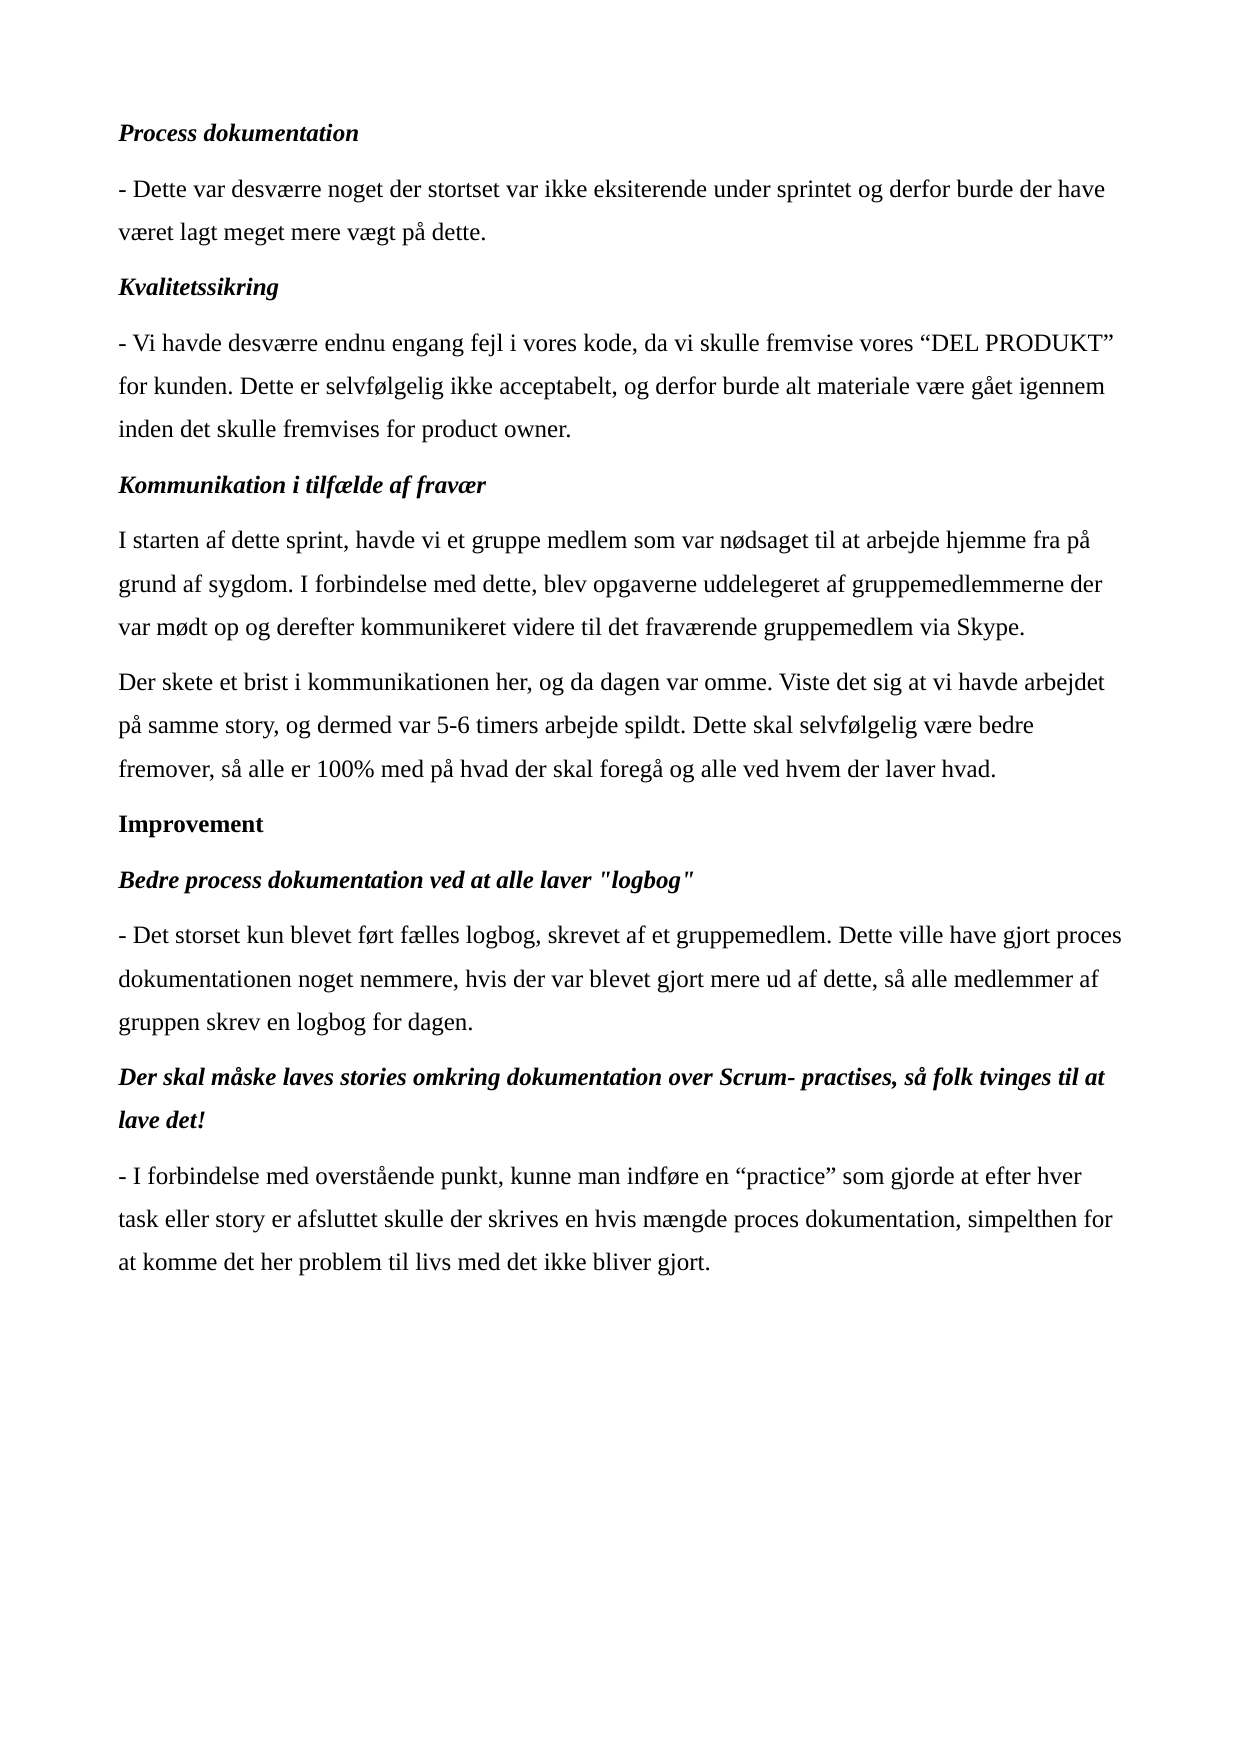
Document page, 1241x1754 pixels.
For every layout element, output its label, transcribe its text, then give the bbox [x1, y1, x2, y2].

text Kommunikation i tilfælde af fravær [118, 470, 1122, 499]
text Improvement [118, 809, 1122, 838]
text Der skete et brist i kommunikationen her, og da dagen var omme. Viste det sig at vi havde arbejdet på samme story, og dermed var 5-6 timers arbejde spildt. Dette skal selvfølgelig være bedre fremover, så alle er 100% med på hvad der skal foregå og alle ved hvem der laver hvad. [118, 667, 1122, 782]
text - Vi havde desværre endnu engang fejl i vores kode, da vi skulle fremvise vores “DEL PRODUKT” for kunden. Dette er selvfølgelig ikke acceptabelt, og derfor burde alt materiale være gået igennem inden det skulle fremvises for product owner. [118, 328, 1122, 443]
text - Det storset kun blevet ført fælles logbog, skrevet af et gruppemedlem. Dette ville have gjort proces dokumentationen noget nemmere, hvis der var blevet gjort mere ud af dette, så alle medlemmer af gruppen skrev en logbog for dagen. [118, 921, 1122, 1036]
text I starten af dette sprint, havde vi et gruppe medlem som var nødsaget til at arbejde hjemme fra på grund af sygdom. I forbindelse med dette, blev opgaverne uddelegeret af gruppemedlemmerne der var mødt op og derefter kommunikeret videre til det fraværende gruppemedlem via Skype. [118, 526, 1122, 641]
text Der skal måske laves stories omkring dokumentation over Scrum- practises, så folk tvinges til at lave det! [118, 1062, 1122, 1134]
text Process dokumentation [118, 118, 1122, 147]
text - Dette var desværre noget der stortset var ikke eksiterende under sprintet og derfor burde der have været lagt meget mere vægt på dette. [118, 174, 1122, 246]
text Kvalitetssikring [118, 272, 1122, 301]
text Bedre process dokumentation ved at alle laver "logbog" [118, 865, 1122, 894]
text - I forbindelse med overstående punkt, kunne man indføre en “practice” som gjorde at efter hver task eller story er afsluttet skulle der skrives en hvis mængde proces dokumentation, simpelthen for at komme det her problem til livs med det ikke bliver gjort. [118, 1161, 1122, 1276]
